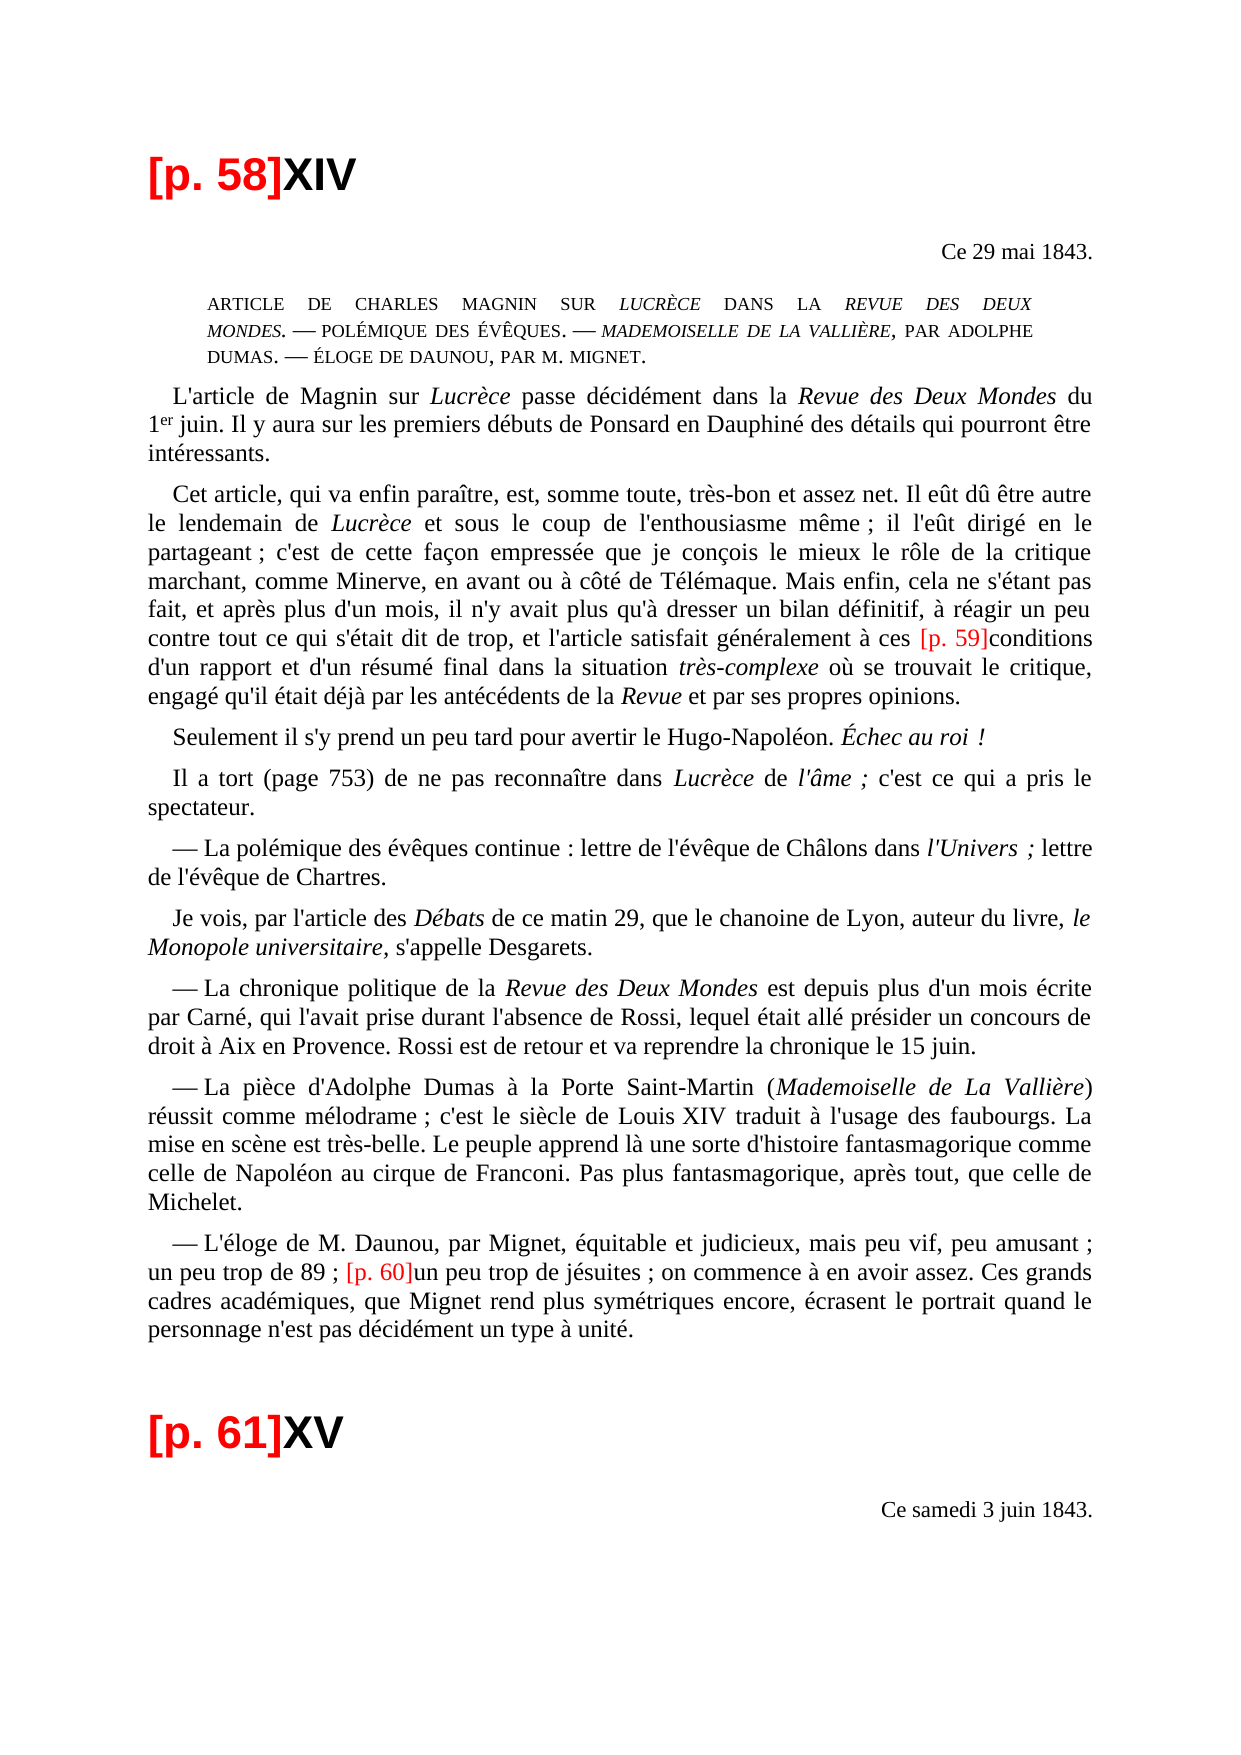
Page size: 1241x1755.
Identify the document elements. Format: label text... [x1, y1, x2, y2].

subtitle [p. 58]XIV [148, 148, 1093, 200]
text — La polémique des évêques continue : lettre de l'évêque de Châlons dans l'Univers ; lettre de l'évêque de Chartres. [148, 833, 1093, 891]
text Seulement il s'y prend un peu tard pour avertir le Hugo-Napoléon. Échec au roi ! [148, 722, 1093, 751]
text — La chronique politique de la Revue des Deux Mondes est depuis plus d'un mois écrite par Carné, qui l'avait prise durant l'absence de Rossi, lequel était allé présider un concours de droit à Aix en Provence. Rossi est de retour et va reprendre la chronique le 15 juin. [148, 973, 1093, 1059]
text article de charles magnin sur lucrèce dans la revue des deux mondes. — polémique des évêques. — mademoiselle de la vallière, par adolphe dumas. — éloge de daunou, par m. mignet. [207, 289, 1033, 368]
text — L'éloge de M. Daunou, par Mignet, équitable et judicieux, mais peu vif, peu amusant ; un peu trop de 89 ; [p. 60]un peu trop de jésuites ; on commence à en avoir assez. Ces grands cadres académiques, que Mignet rend plus symétriques encore, écrasent le portrait quand le personnage n'est pas décidément un type à unité. [148, 1228, 1093, 1343]
text Cet article, qui va enfin paraître, est, somme toute, très-bon et assez net. Il eût dû être autre le lendemain de Lucrèce et sous le coup de l'enthousiasme même ; il l'eût dirigé en le partageant ; c'est de cette façon empressée que je conçois le mieux le rôle de la critique marchant, comme Minerve, en avant ou à côté de Télémaque. Mais enfin, cela ne s'étant pas fait, et après plus d'un mois, il n'y avait plus qu'à dresser un bilan définitif, à réagir un peu contre tout ce qui s'était dit de trop, et l'article satisfait généralement à ces [p. 59]conditions d'un rapport et d'un résumé final dans la situation très-complexe où se trouvait le critique, engagé qu'il était déjà par les antécédents de la Revue et par ses propres opinions. [148, 479, 1093, 709]
text Ce 29 mai 1843. [148, 238, 1093, 264]
text Je vois, par l'article des Débats de ce matin 29, que le chanoine de Lyon, auteur du livre, le Monopole universitaire, s'appelle Desgarets. [148, 903, 1093, 961]
text — La pièce d'Adolphe Dumas à la Porte Saint-Martin (Mademoiselle de La Vallière) réussit comme mélodrame ; c'est le siècle de Louis XIV traduit à l'usage des faubourgs. La mise en scène est très-belle. Le peuple apprend là une sorte d'histoire fantasmagorique comme celle de Napoléon au cirque de Franconi. Pas plus fantasmagorique, après tout, que celle de Michelet. [148, 1072, 1093, 1216]
text Il a tort (page 753) de ne pas reconnaître dans Lucrèce de l'âme ; c'est ce qui a pris le spectateur. [148, 763, 1093, 821]
text L'article de Magnin sur Lucrèce passe décidément dans la Revue des Deux Mondes du 1er juin. Il y aura sur les premiers débuts de Ponsard en Dauphiné des détails qui pourront être intéressants. [148, 381, 1093, 467]
subtitle [p. 61]XV [148, 1406, 1093, 1458]
text Ce samedi 3 juin 1843. [148, 1496, 1093, 1522]
